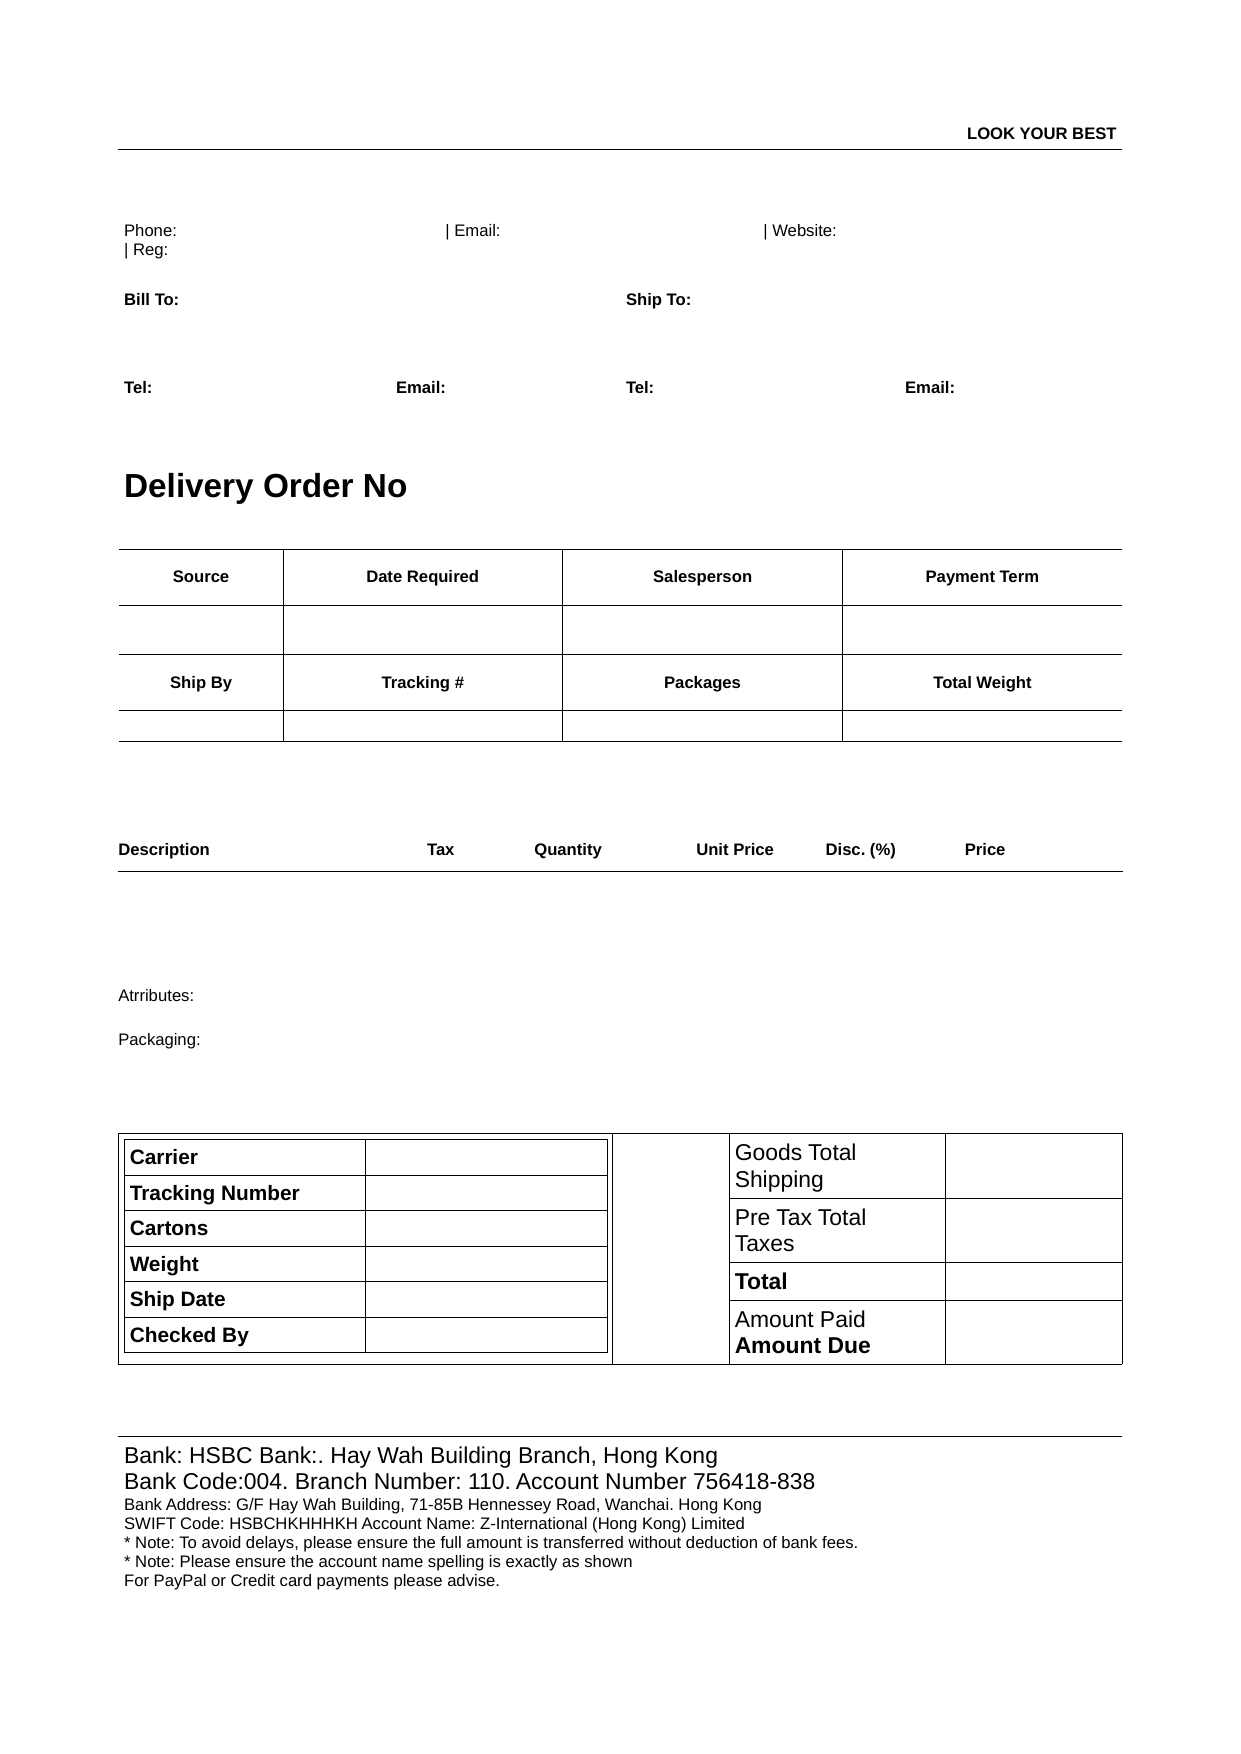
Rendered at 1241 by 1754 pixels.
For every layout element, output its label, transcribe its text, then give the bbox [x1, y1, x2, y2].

table_header Description [118, 827, 427, 871]
table_header [946, 1134, 1122, 1198]
table_header Ship To: <o.partner_shipping_id.name or ''> <o.partner_shipping_id.parent_id.name or ''> <display_address(o.partner_shipping_id)> [620, 284, 1122, 372]
table_header <o.company_id.name or ''> <display_address(o.company_id.partner_id)> Phone: <o.company_id.partner_id.phone or ''> | Email: <o.company_id.partner_id.email or ''> | Website: <o.company_id.partner_id.website or ''> | Reg: <o.company_id.partner_id.fax or ''> [118, 158, 1122, 265]
table_cell Amount Paid Amount Due [730, 1301, 945, 1364]
table_header Date Required [284, 550, 562, 604]
table_header Salesperson [563, 550, 842, 604]
table_cell <o.tracking_number or ''> [366, 1176, 607, 1210]
table_header <o.carrier_id.name or ''> [366, 1140, 607, 1175]
table_cell [366, 1211, 607, 1246]
table_cell Checked By [125, 1318, 365, 1352]
table_cell <get_taxes(l.tax_id)> [427, 891, 534, 973]
table_header Payment Term [843, 550, 1122, 604]
table_cell [843, 711, 1122, 741]
table_header Price [965, 827, 1122, 871]
table_header Quantity [534, 827, 696, 871]
table_header Delivery Order No <o.name or ''> [118, 461, 1122, 510]
table_cell <l.product_id.name or ''> [118, 891, 427, 973]
table_header Source [119, 550, 283, 604]
table_cell [366, 1282, 607, 1317]
table_header [119, 1134, 612, 1364]
table_cell Cartons [125, 1211, 365, 1246]
table_cell Weight [125, 1247, 365, 1281]
table_header Goods Total Shipping [730, 1134, 945, 1198]
table_cell </for> [118, 1061, 1122, 1081]
table_cell <o.weight or ''> [366, 1247, 607, 1281]
table_header Disc. (%) [825, 827, 964, 871]
table_cell <l.discount> [825, 891, 964, 973]
table_header Bank: HSBC Bank:. Hay Wah Building Branch, Hong Kong Bank Code:004. Branch Number: 110. Account Number 756418-838 Bank Address: G/F Hay Wah Building, 71-85B Hennessey Road, Wanchai. Hong Kong SWIFT Code: HSBCHKHHHKH Account Name: Z-International (Hong Kong) Limited * Note: To avoid delays, please ensure the full amount is transferred without deduction of bank fees. * Note: Please ensure the account name spelling is exactly as shown For PayPal or Credit card payments please advise. [118, 1437, 1122, 1596]
table_header Bill To: <o.partner_invoice_id.name or ''> <o.partner_invoice_id.parent_id.name or ''> <display_address(o.partner_invoice_id)> [118, 284, 620, 372]
table_cell <o.payment_term.name or ''> [843, 606, 1122, 654]
table_cell <o.date_order or ''> [284, 606, 562, 654]
table_cell Pre Tax Total Taxes [730, 1199, 945, 1262]
table_cell Tracking # [284, 655, 562, 710]
table_cell Tel: <o.partner_shipping_id.phone or ''> Email: <o.partner_shipping_id.email or ''> [620, 373, 1122, 422]
table_cell [284, 711, 562, 741]
table_cell [946, 1301, 1122, 1364]
table_cell Tel: <o.partner_invoice_id.phone or ''> Email: <o.partner_invoice_id.email or ''> [118, 373, 620, 422]
table_cell [119, 711, 283, 741]
table_cell [946, 1199, 1122, 1262]
table_header Carrier [125, 1140, 365, 1175]
table_header Unit Price [696, 827, 825, 871]
table_cell Ship Date [125, 1282, 365, 1317]
table_cell Packages [563, 655, 842, 710]
table_cell <o.user_id.name or ''> [563, 606, 842, 654]
table_header Tax [427, 827, 534, 871]
table_cell <l.product_qty> <l.product_uom.name or ''> [534, 891, 696, 973]
table_header [613, 1134, 729, 1364]
table_cell <l.price_unit> [696, 891, 825, 973]
table_cell Atrributes: <l.attributes or ''> Packaging: <l.product_id and l.product_id.packaging_id.name or ''> [118, 973, 1122, 1061]
table_cell Tracking Number [125, 1176, 365, 1210]
table_cell <o.currency_id.name or ''> <l.price_subtotal> [965, 891, 1122, 973]
table_cell [946, 1263, 1122, 1300]
table_cell Ship By [119, 655, 283, 710]
table_cell [563, 711, 842, 741]
table_cell [366, 1318, 607, 1352]
table_cell Total [730, 1263, 945, 1300]
table_cell Total Weight [843, 655, 1122, 710]
table_cell <o.client_order_ref or ''> [119, 606, 283, 654]
table_cell <for each='l in o.move_lines'> [118, 872, 1122, 891]
